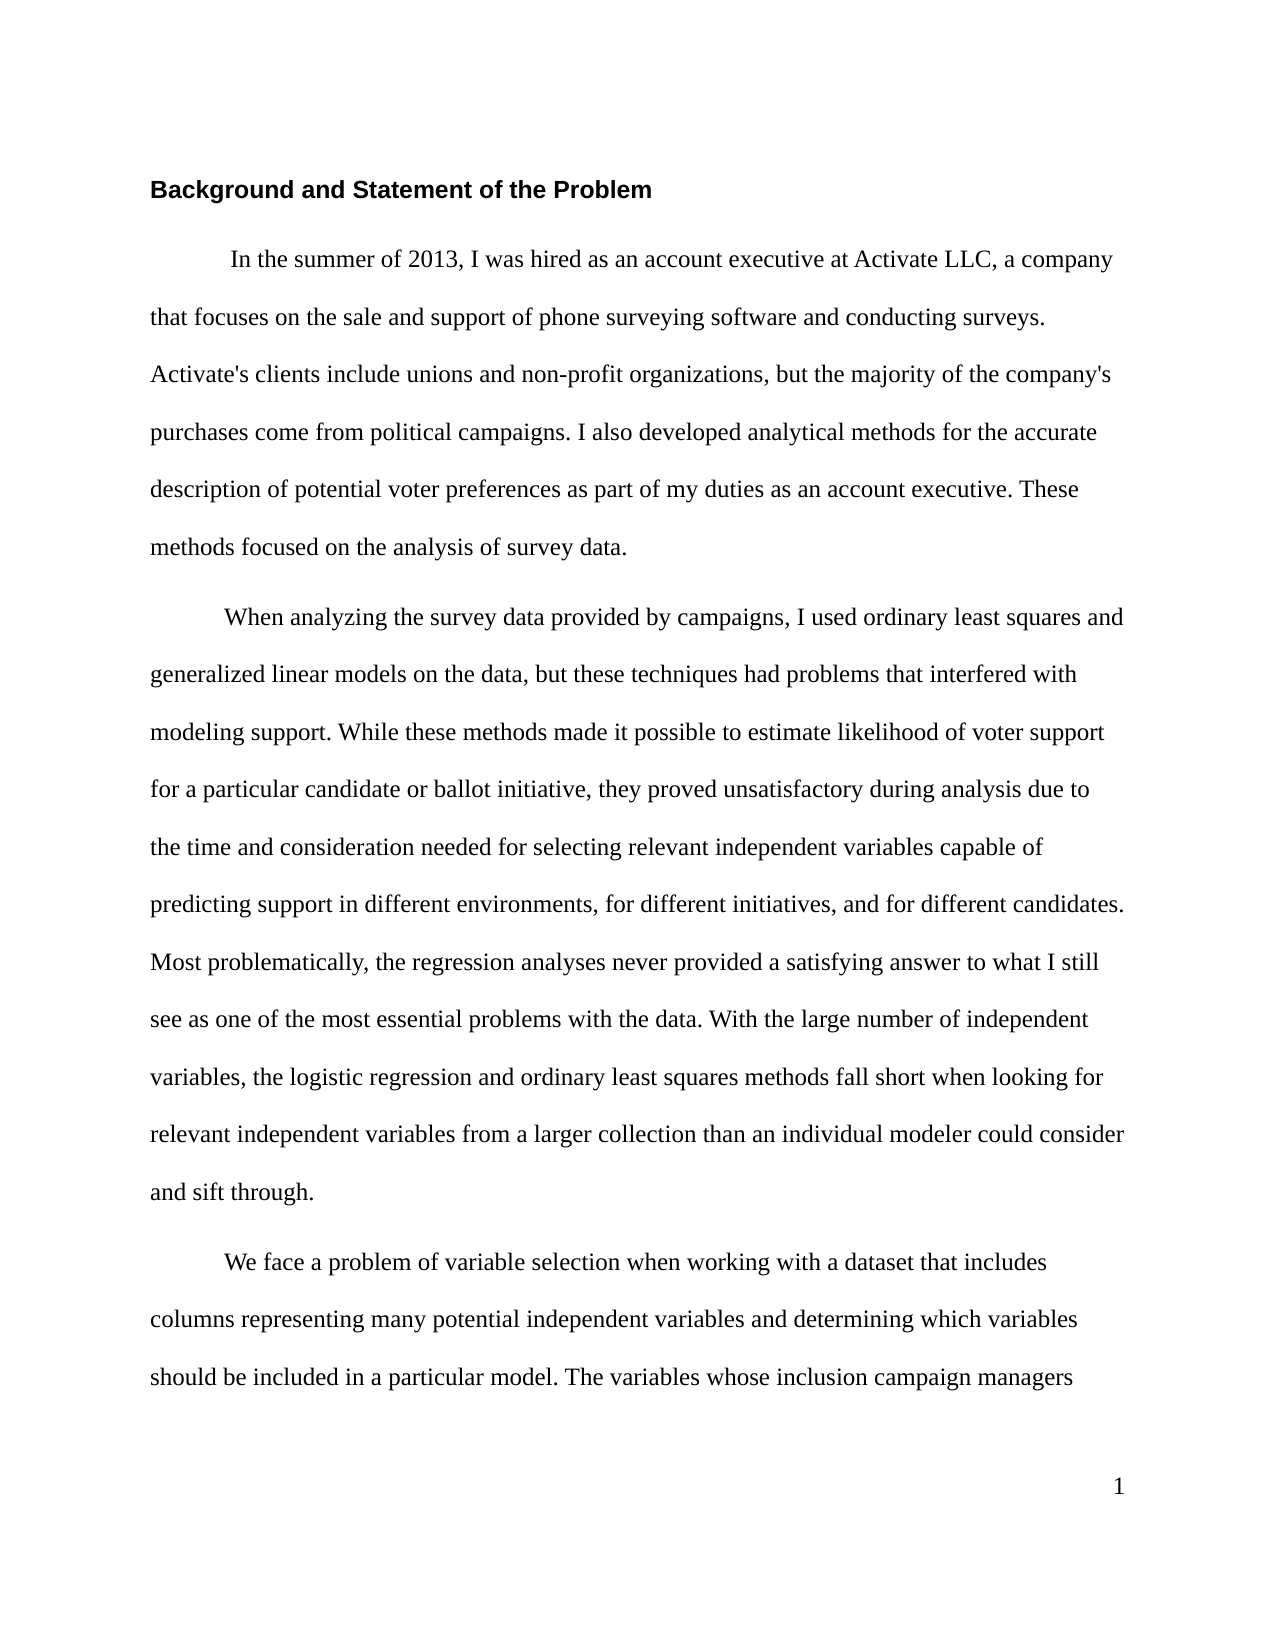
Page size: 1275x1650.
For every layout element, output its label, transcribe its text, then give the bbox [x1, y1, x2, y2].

text We face a problem of variable selection when working with a dataset that includes columns representing many potential independent variables and determining which variables should be included in a particular model. The variables whose inclusion campaign managers [150, 1247, 1125, 1391]
text When analyzing the survey data provided by campaigns, I used ordinary least squares and generalized linear models on the data, but these techniques had problems that interfered with modeling support. While these methods made it possible to estimate likelihood of voter support for a particular candidate or ballot initiative, they proved unsatisfactory during analysis due to the time and consideration needed for selecting relevant independent variables capable of predicting support in different environments, for different initiatives, and for different candidates. Most problematically, the regression analyses never provided a satisfying answer to what I still see as one of the most essential problems with the data. With the large number of independent variables, the logistic regression and ordinary least squares methods fall short when looking for relevant independent variables from a larger collection than an individual modeler could consider and sift through. [150, 602, 1125, 1206]
subtitle Background and Statement of the Problem [150, 175, 1125, 203]
text In the summer of 2013, I was hired as an account executive at Activate LLC, a company that focuses on the sale and support of phone surveying software and conducting surveys. Activate's clients include unions and non-profit organizations, but the majority of the company's purchases come from political campaigns. I also developed analytical methods for the accurate description of potential voter preferences as part of my duties as an account executive. These methods focused on the analysis of survey data. [150, 244, 1125, 561]
